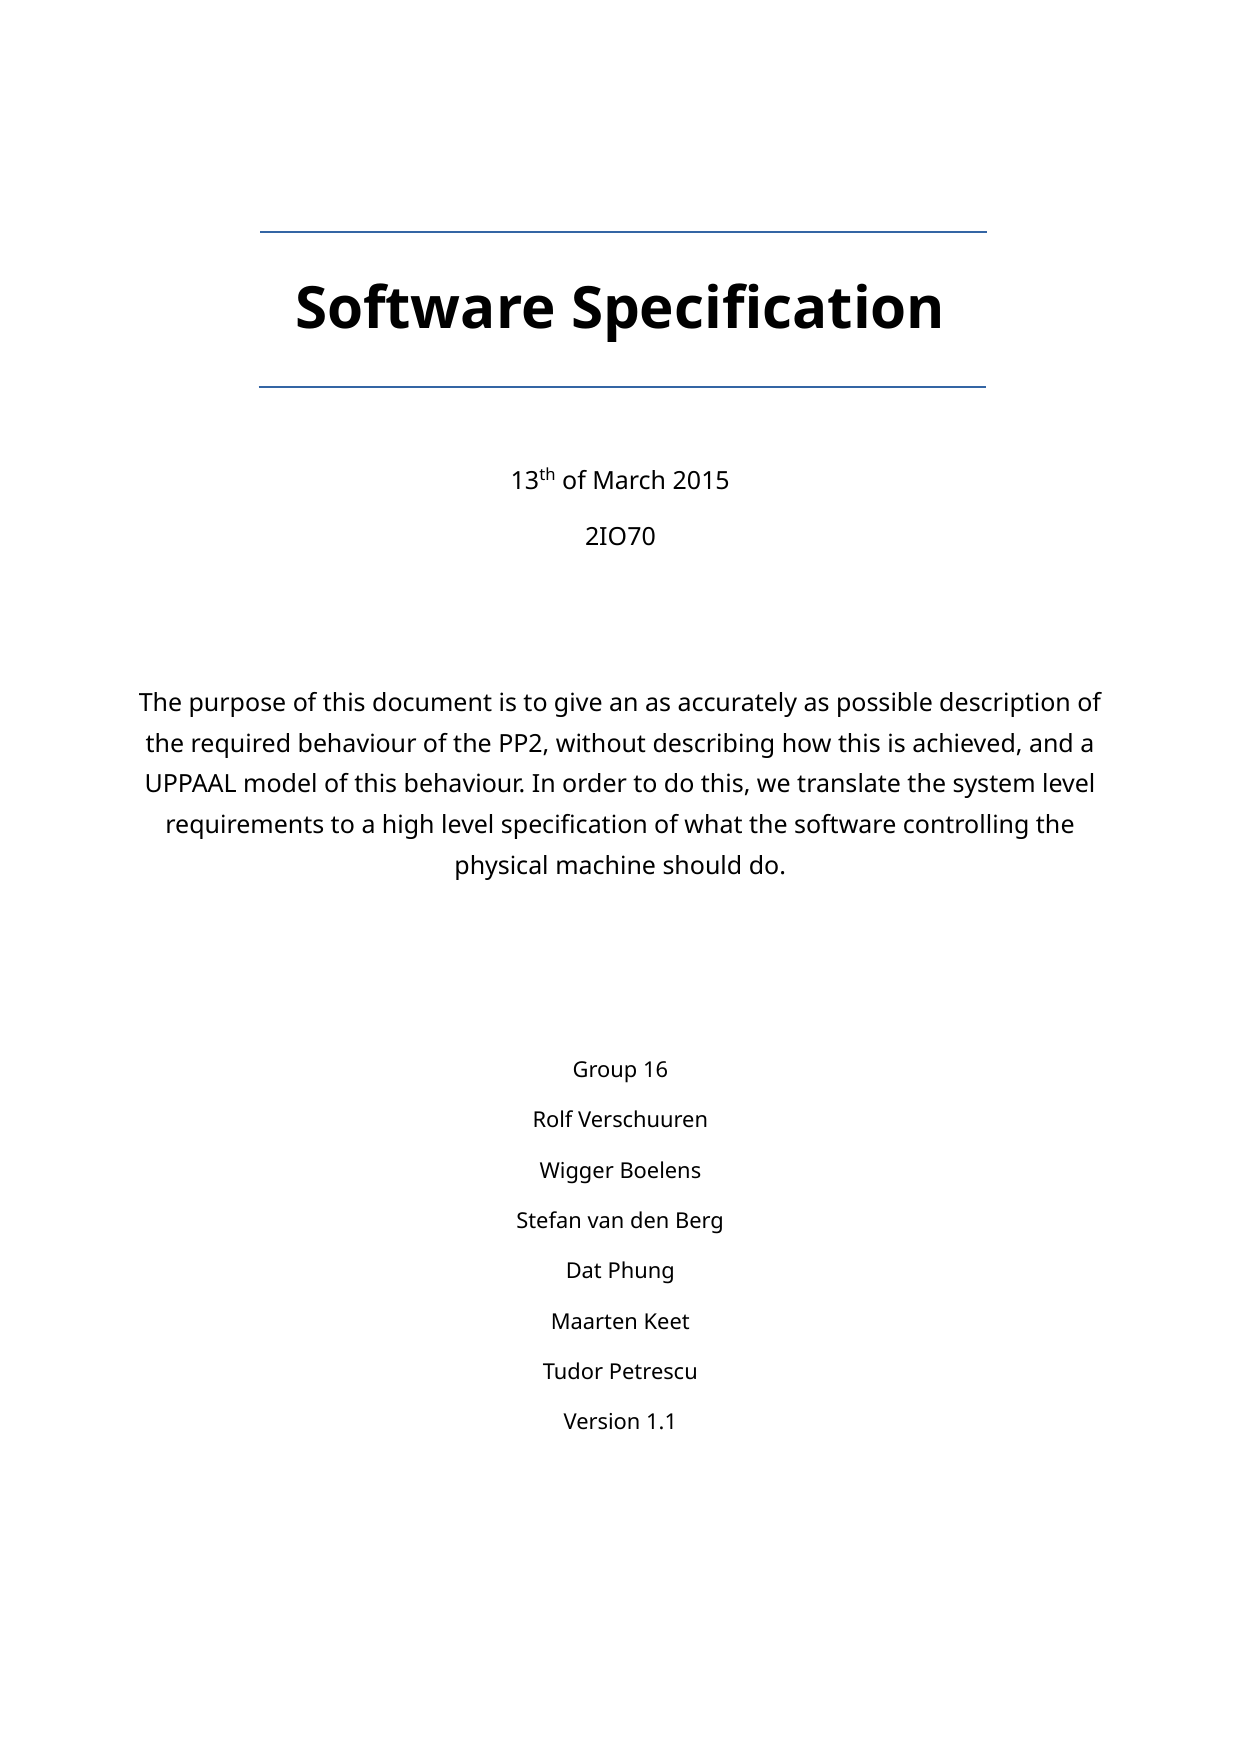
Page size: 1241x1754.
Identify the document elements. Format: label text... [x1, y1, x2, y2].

text Wigger Boelens [118, 1155, 1122, 1184]
text Dat Phung [118, 1255, 1122, 1285]
text The purpose of this document is to give an as accurately as possible description of the required behaviour of the PP2, without describing how this is achieved, and a UPPAAL model of this behaviour. In order to do this, we translate the system level requirements to a high level specification of what the software controlling the physical machine should do. [118, 684, 1122, 882]
text Version 1.1 [118, 1406, 1122, 1436]
text Group 16 [118, 1054, 1122, 1084]
text 2IO70 [118, 518, 1122, 552]
text Tudor Petrescu [118, 1356, 1122, 1386]
text Stefan van den Berg [118, 1205, 1122, 1235]
text 13th of March 2015 [118, 463, 1122, 497]
text Maarten Keet [118, 1306, 1122, 1335]
text Rolf Verschuuren [118, 1104, 1122, 1134]
title Software Specification [118, 266, 1122, 346]
